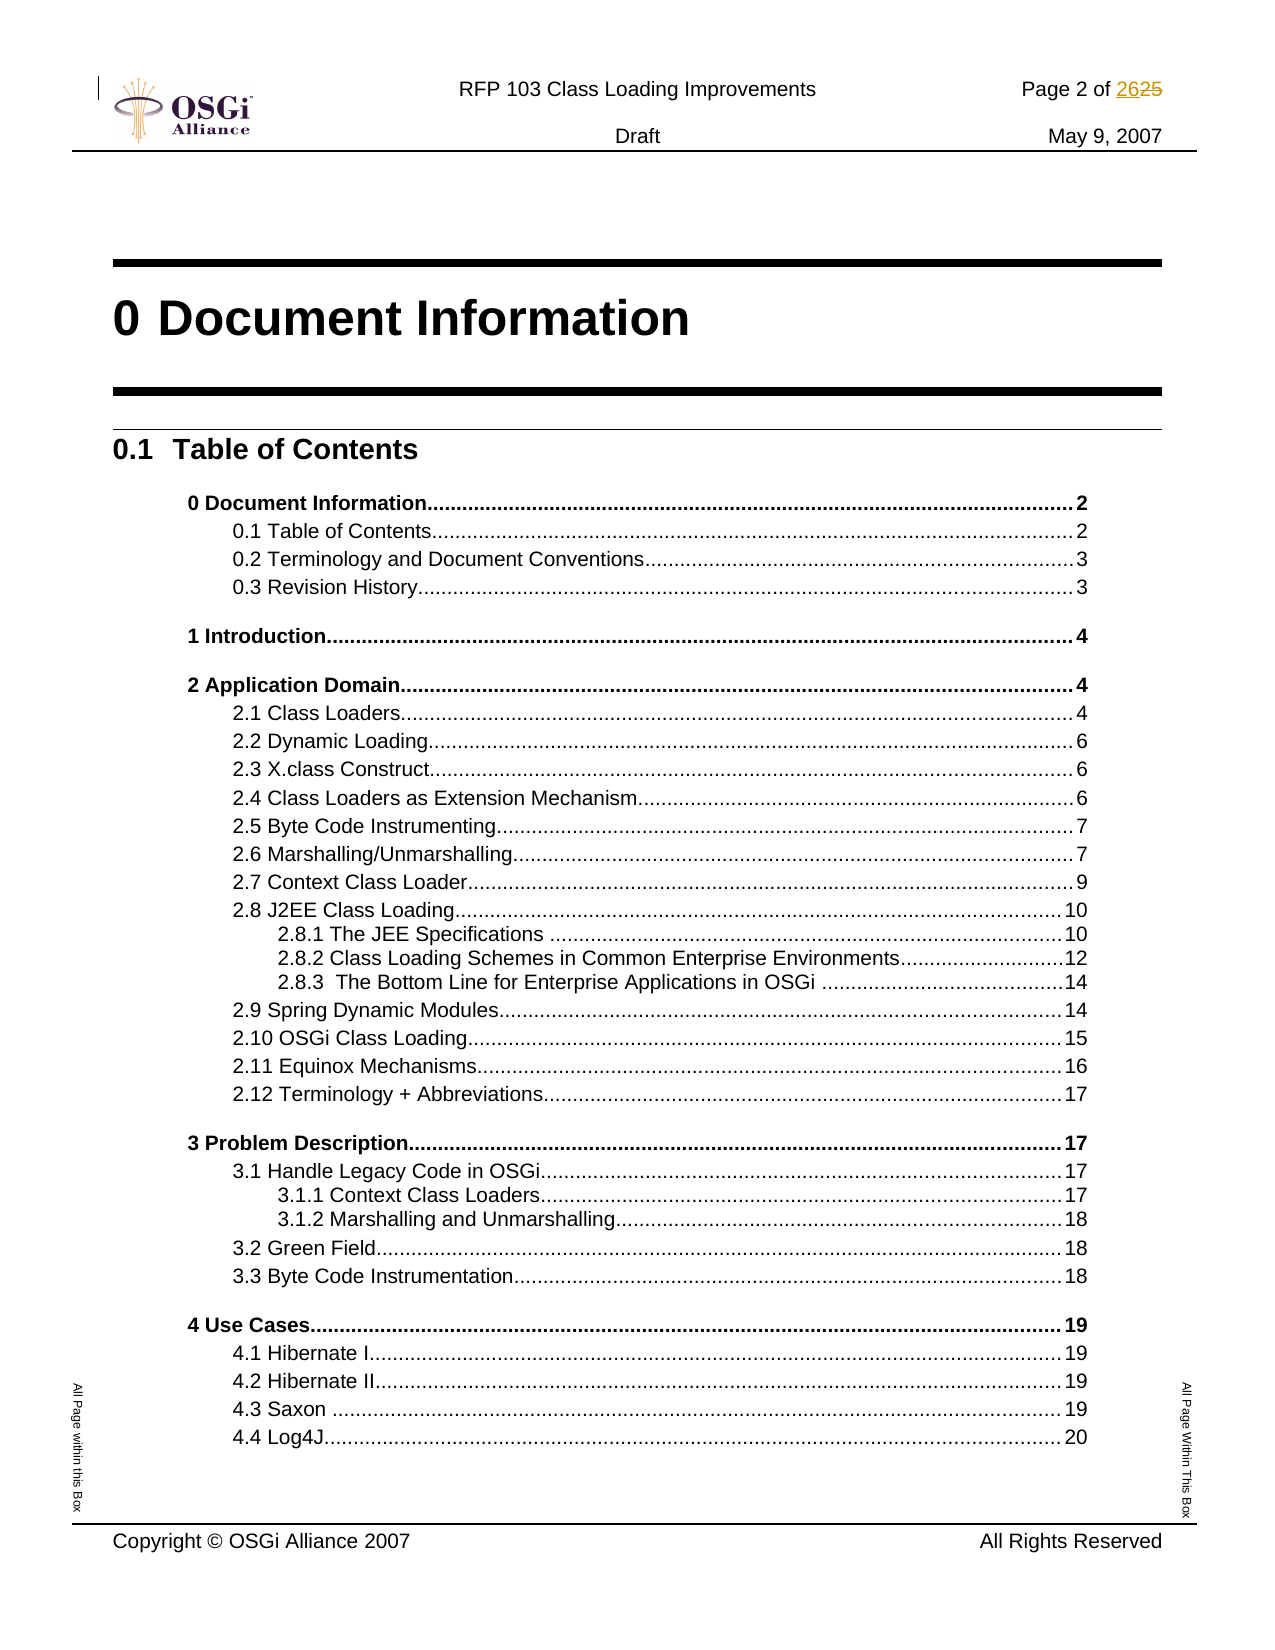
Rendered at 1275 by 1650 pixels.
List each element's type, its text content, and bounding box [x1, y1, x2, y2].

text 2 Application Domain 4 [187, 673, 1162, 697]
text 3.1.2 Marshalling and Unmarshalling 18 [277, 1207, 1162, 1231]
text 0.2 Terminology and Document Conventions 3 [232, 547, 1162, 571]
text 0 Document Information 2 [187, 491, 1162, 514]
text 2.10 OSGi Class Loading 15 [232, 1026, 1162, 1050]
text 2.6 Marshalling/Unmarshalling 7 [232, 842, 1162, 866]
text 4 Use Cases 19 [187, 1312, 1162, 1336]
text 0.3 Revision History 3 [232, 575, 1162, 599]
text 3 Problem Description 17 [187, 1131, 1162, 1155]
text 2.7 Context Class Loader 9 [232, 870, 1162, 894]
picture [114, 78, 254, 143]
text 4.4 Log4J 20 [232, 1425, 1162, 1449]
text 3.2 Green Field 18 [232, 1235, 1162, 1259]
text 2.8.2 Class Loading Schemes in Common Enterprise Environments 12 [277, 946, 1162, 970]
text 4.3 Saxon 19 [232, 1397, 1162, 1421]
text 0.1 Table of Contents 2 [232, 519, 1162, 543]
text 2.3 X.class Construct 6 [232, 757, 1162, 781]
subtitle Document Information [112, 260, 1162, 396]
text 2.12 Terminology + Abbreviations 17 [232, 1082, 1162, 1106]
text 2.11 Equinox Mechanisms 16 [232, 1054, 1162, 1078]
text 2.4 Class Loaders as Extension Mechanism 6 [232, 785, 1162, 809]
subtitle Table of Contents [112, 430, 1162, 466]
text 2.8.3 The Bottom Line for Enterprise Applications in OSGi 14 [277, 970, 1162, 994]
text 2.5 Byte Code Instrumenting 7 [232, 813, 1162, 837]
text 3.1.1 Context Class Loaders 17 [277, 1183, 1162, 1207]
text 1 Introduction 4 [187, 624, 1162, 648]
text 3.1 Handle Legacy Code in OSGi 17 [232, 1159, 1162, 1183]
text 2.8.1 The JEE Specifications 10 [277, 922, 1162, 946]
text 3.3 Byte Code Instrumentation 18 [232, 1263, 1162, 1287]
text 4.1 Hibernate I 19 [232, 1341, 1162, 1364]
text 4.2 Hibernate II 19 [232, 1369, 1162, 1393]
text 2.1 Class Loaders 4 [232, 701, 1162, 725]
text 2.9 Spring Dynamic Modules 14 [232, 998, 1162, 1022]
text 2.2 Dynamic Loading 6 [232, 729, 1162, 753]
text 2.8 J2EE Class Loading 10 [232, 898, 1162, 922]
